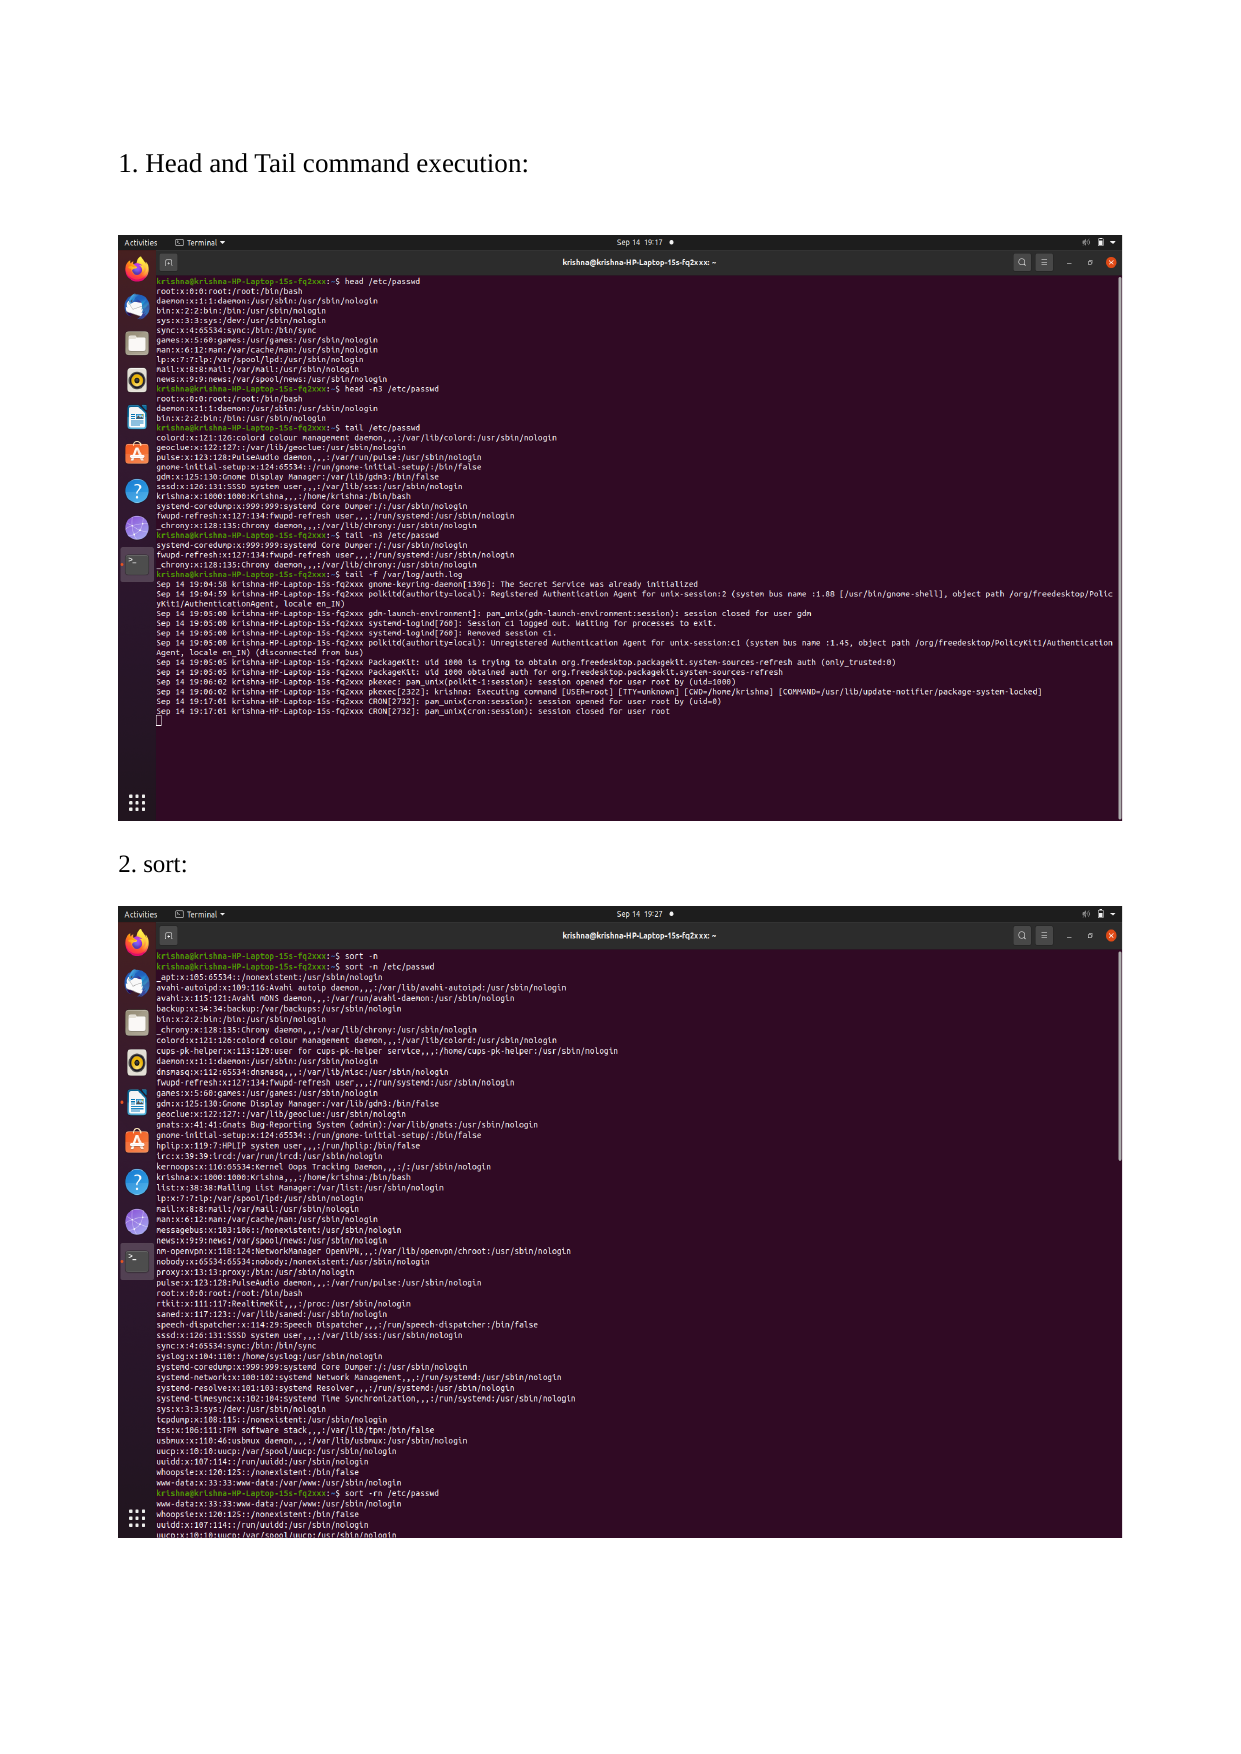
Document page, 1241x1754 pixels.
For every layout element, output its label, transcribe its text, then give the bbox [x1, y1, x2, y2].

text 2. sort: [118, 849, 1122, 878]
picture [118, 906, 1123, 1538]
text 1. Head and Tail command execution: [118, 147, 1122, 178]
picture [118, 235, 1123, 821]
